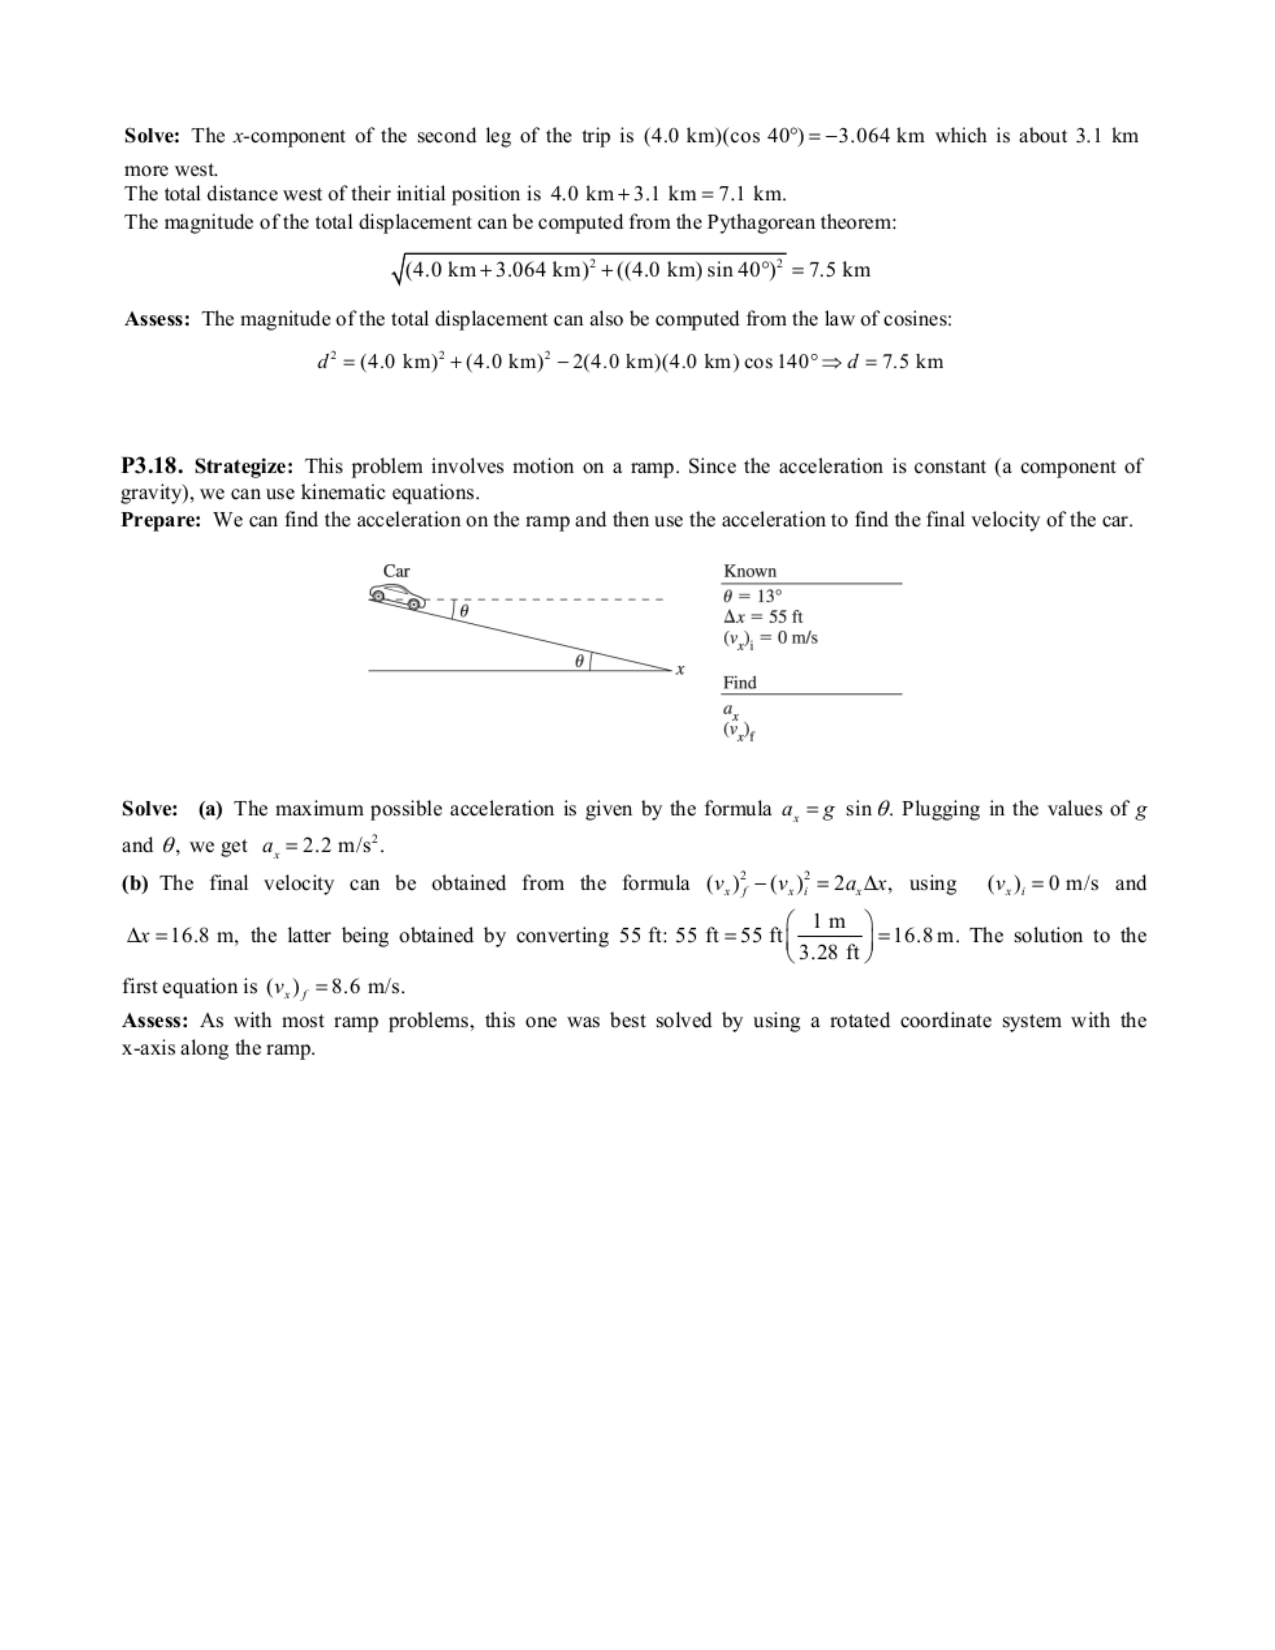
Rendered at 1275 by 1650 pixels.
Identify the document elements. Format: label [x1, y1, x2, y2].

picture [118, 451, 1157, 769]
picture [118, 118, 1157, 394]
picture [118, 796, 1157, 1060]
